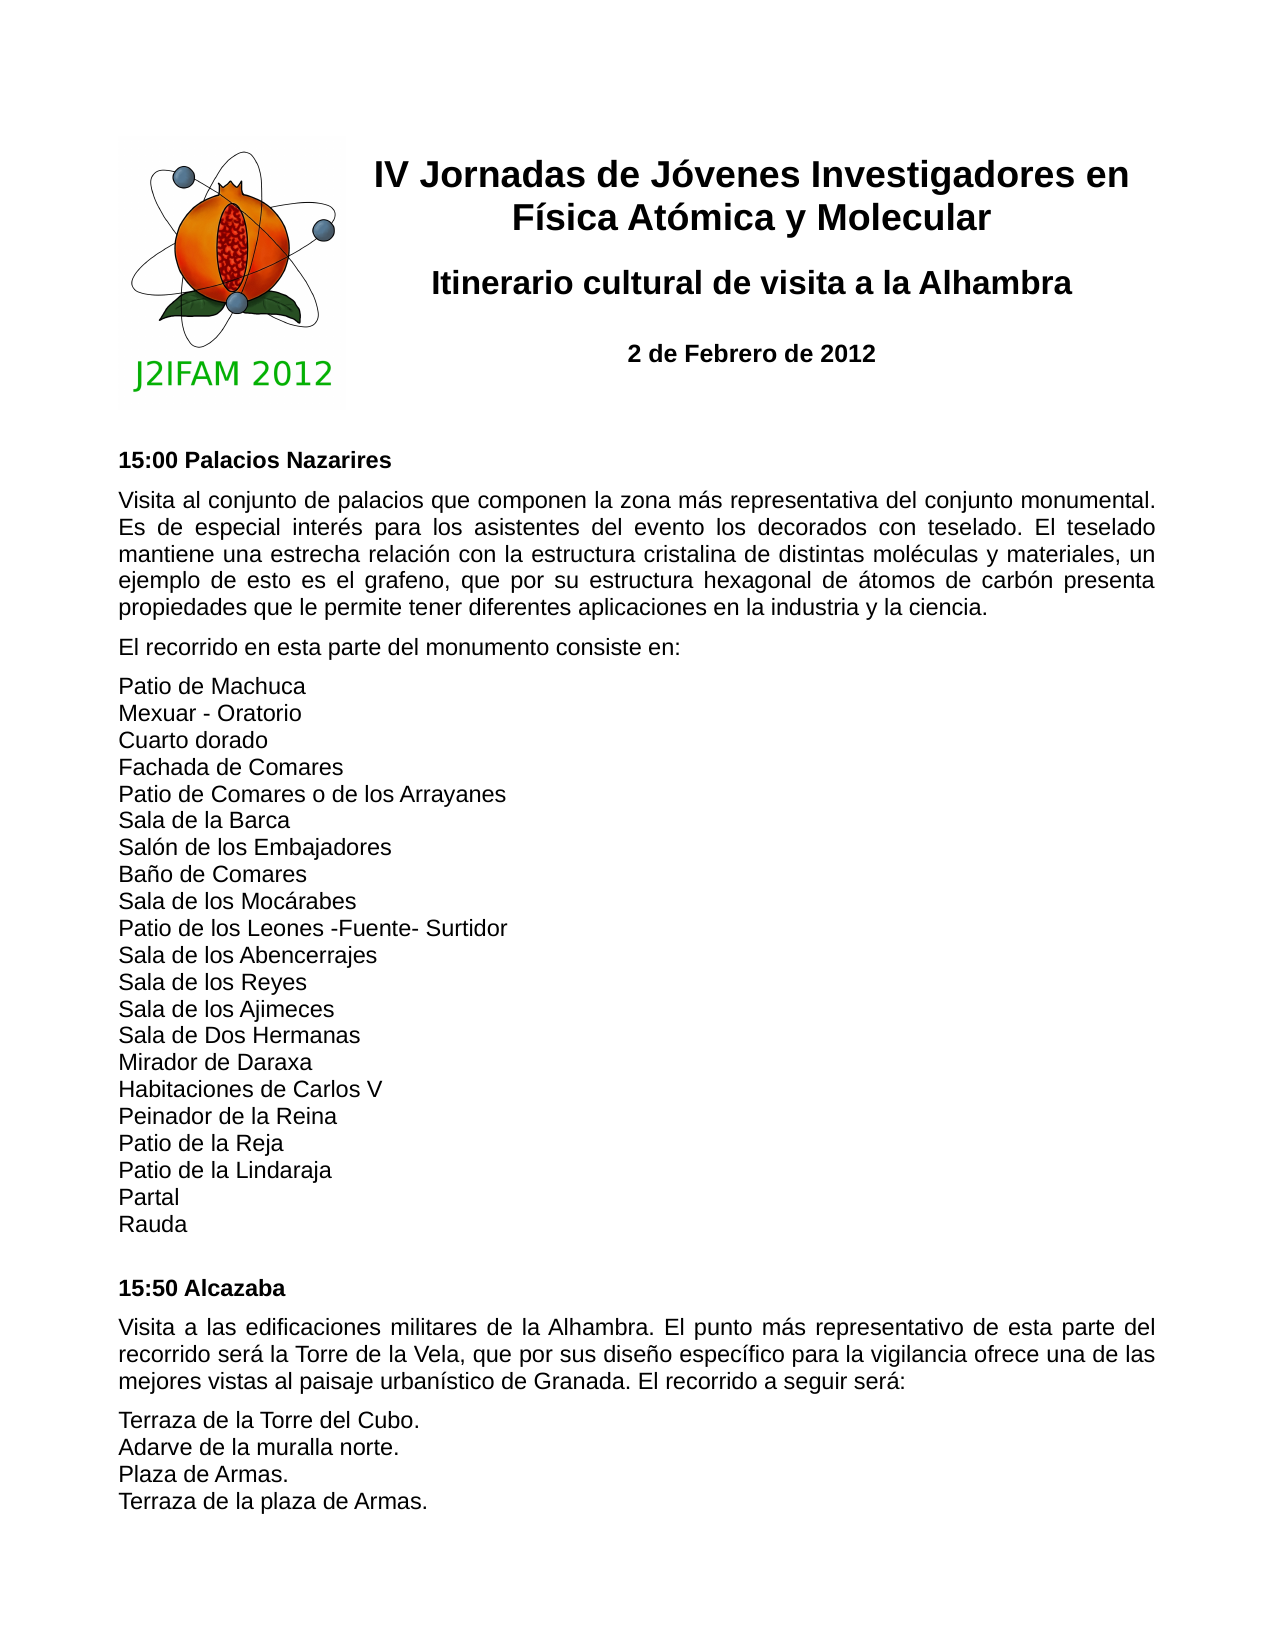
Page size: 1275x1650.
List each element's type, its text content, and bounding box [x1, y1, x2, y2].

text Patio de Machuca Mexuar - Oratorio Cuarto dorado Fachada de Comares Patio de Comares o de los Arrayanes Sala de la Barca Salón de los Embajadores Baño de Comares Sala de los Mocárabes Patio de los Leones -Fuente- Surtidor Sala de los Abencerrajes Sala de los Reyes Sala de los Ajimeces Sala de Dos Hermanas Mirador de Daraxa Habitaciones de Carlos V Peinador de la Reina Patio de la Reja Patio de la Lindaraja Partal Rauda [118, 672, 1157, 1237]
subtitle IV Jornadas de Jóvenes Investigadores en Física Atómica y Molecular [347, 152, 1157, 238]
picture [118, 136, 347, 410]
text Visita a las edificaciones militares de la Alhambra. El punto más representativo de esta parte del recorrido será la Torre de la Vela, que por sus diseño específico para la vigilancia ofrece una de las mejores vistas al paisaje urbanístico de Granada. El recorrido a seguir será: [118, 1314, 1157, 1394]
subtitle 15:00 Palacios Nazarires [118, 447, 1157, 474]
text El recorrido en esta parte del monumento consiste en: [118, 633, 1157, 660]
text Visita al conjunto de palacios que componen la zona más representativa del conjunto monumental. Es de especial interés para los asistentes del evento los decorados con teselado. El teselado mantiene una estrecha relación con la estructura cristalina de distintas moléculas y materiales, un ejemplo de esto es el grafeno, que por su estructura hexagonal de átomos de carbón presenta propiedades que le permite tener diferentes aplicaciones en la industria y la ciencia. [118, 486, 1157, 621]
text Terraza de la Torre del Cubo. Adarve de la muralla norte. Plaza de Armas. Terraza de la plaza de Armas. [118, 1407, 1157, 1514]
subtitle Itinerario cultural de visita a la Alhambra [347, 263, 1157, 302]
subtitle 2 de Febrero de 2012 [347, 339, 1157, 368]
subtitle 15:50 Alcazaba [118, 1274, 1157, 1301]
